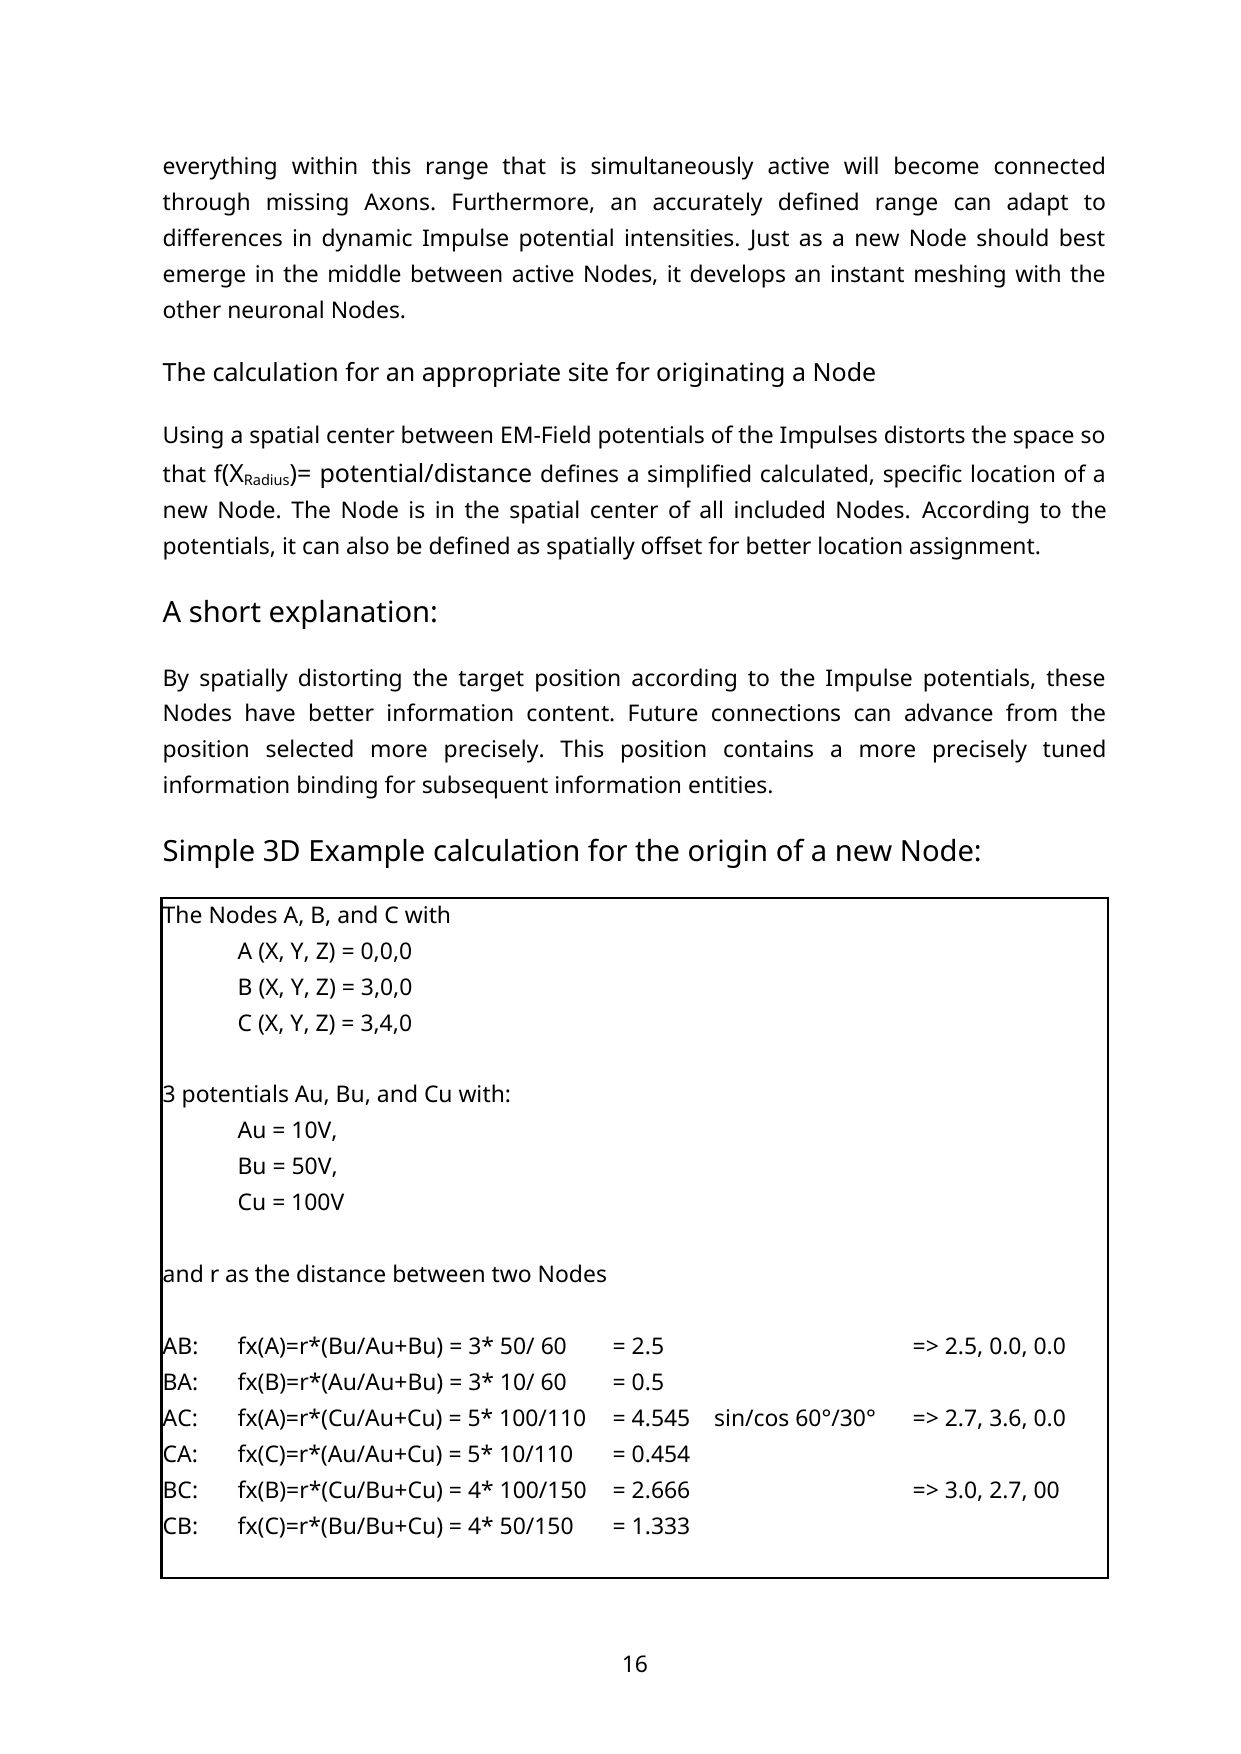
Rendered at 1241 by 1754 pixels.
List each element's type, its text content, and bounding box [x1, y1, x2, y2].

text everything within this range that is simultaneously active will become connected through missing Axons. Furthermore, an accurately defined range can adapt to differences in dynamic Impulse potential intensities. Just as a new Node should best emerge in the middle between active Nodes, it develops an instant meshing with the other neuronal Nodes. [162, 150, 1107, 325]
text AC: fx(A)=r*(Cu/Au+Cu) = 5* 100/110 = 4.545 sin/cos 60°/30° => 2.7, 3.6, 0.0 [163, 1400, 1107, 1433]
text Bu = 50V, [163, 1148, 1107, 1182]
text Cu = 100V [163, 1184, 1107, 1217]
text BA: fx(B)=r*(Au/Au+Bu) = 3* 10/ 60 = 0.5 [163, 1364, 1107, 1397]
text Au = 10V, [163, 1112, 1107, 1146]
text 3 potentials Au, Bu, and Cu with: [163, 1076, 1107, 1110]
text and r as the distance between two Nodes [163, 1256, 1107, 1289]
text C (X, Y, Z) = 3,4,0 [163, 1004, 1107, 1038]
text Using a spatial center between EM-Field potentials of the Impulses distorts the space so that f(XRadius)= potential/distance defines a simplified calculated, specific location of a new Node. The Node is in the spatial center of all included Nodes. According to the potentials, it can also be defined as spatially offset for better location assignment. [162, 419, 1107, 561]
text CB: fx(C)=r*(Bu/Bu+Cu) = 4* 50/150 = 1.333 [163, 1508, 1107, 1541]
subtitle The calculation for an appropriate site for originating a Node [162, 355, 1107, 389]
text A (X, Y, Z) = 0,0,0 [163, 933, 1107, 966]
text By spatially distorting the target position according to the Impulse potentials, these Nodes have better information content. Future connections can advance from the position selected more precisely. This position contains a more precisely tuned information binding for subsequent information entities. [162, 661, 1107, 801]
text AB: fx(A)=r*(Bu/Au+Bu) = 3* 50/ 60 = 2.5 => 2.5, 0.0, 0.0 [163, 1328, 1107, 1361]
text CA: fx(C)=r*(Au/Au+Cu) = 5* 10/110 = 0.454 [163, 1436, 1107, 1469]
subtitle Simple 3D Example calculation for the origin of a new Node: [162, 830, 1090, 870]
subtitle A short explanation: [162, 591, 1090, 631]
text BC: fx(B)=r*(Cu/Bu+Cu) = 4* 100/150 = 2.666 => 3.0, 2.7, 00 [163, 1472, 1107, 1505]
text The Nodes A, B, and C with [163, 899, 1107, 930]
text B (X, Y, Z) = 3,0,0 [163, 968, 1107, 1002]
